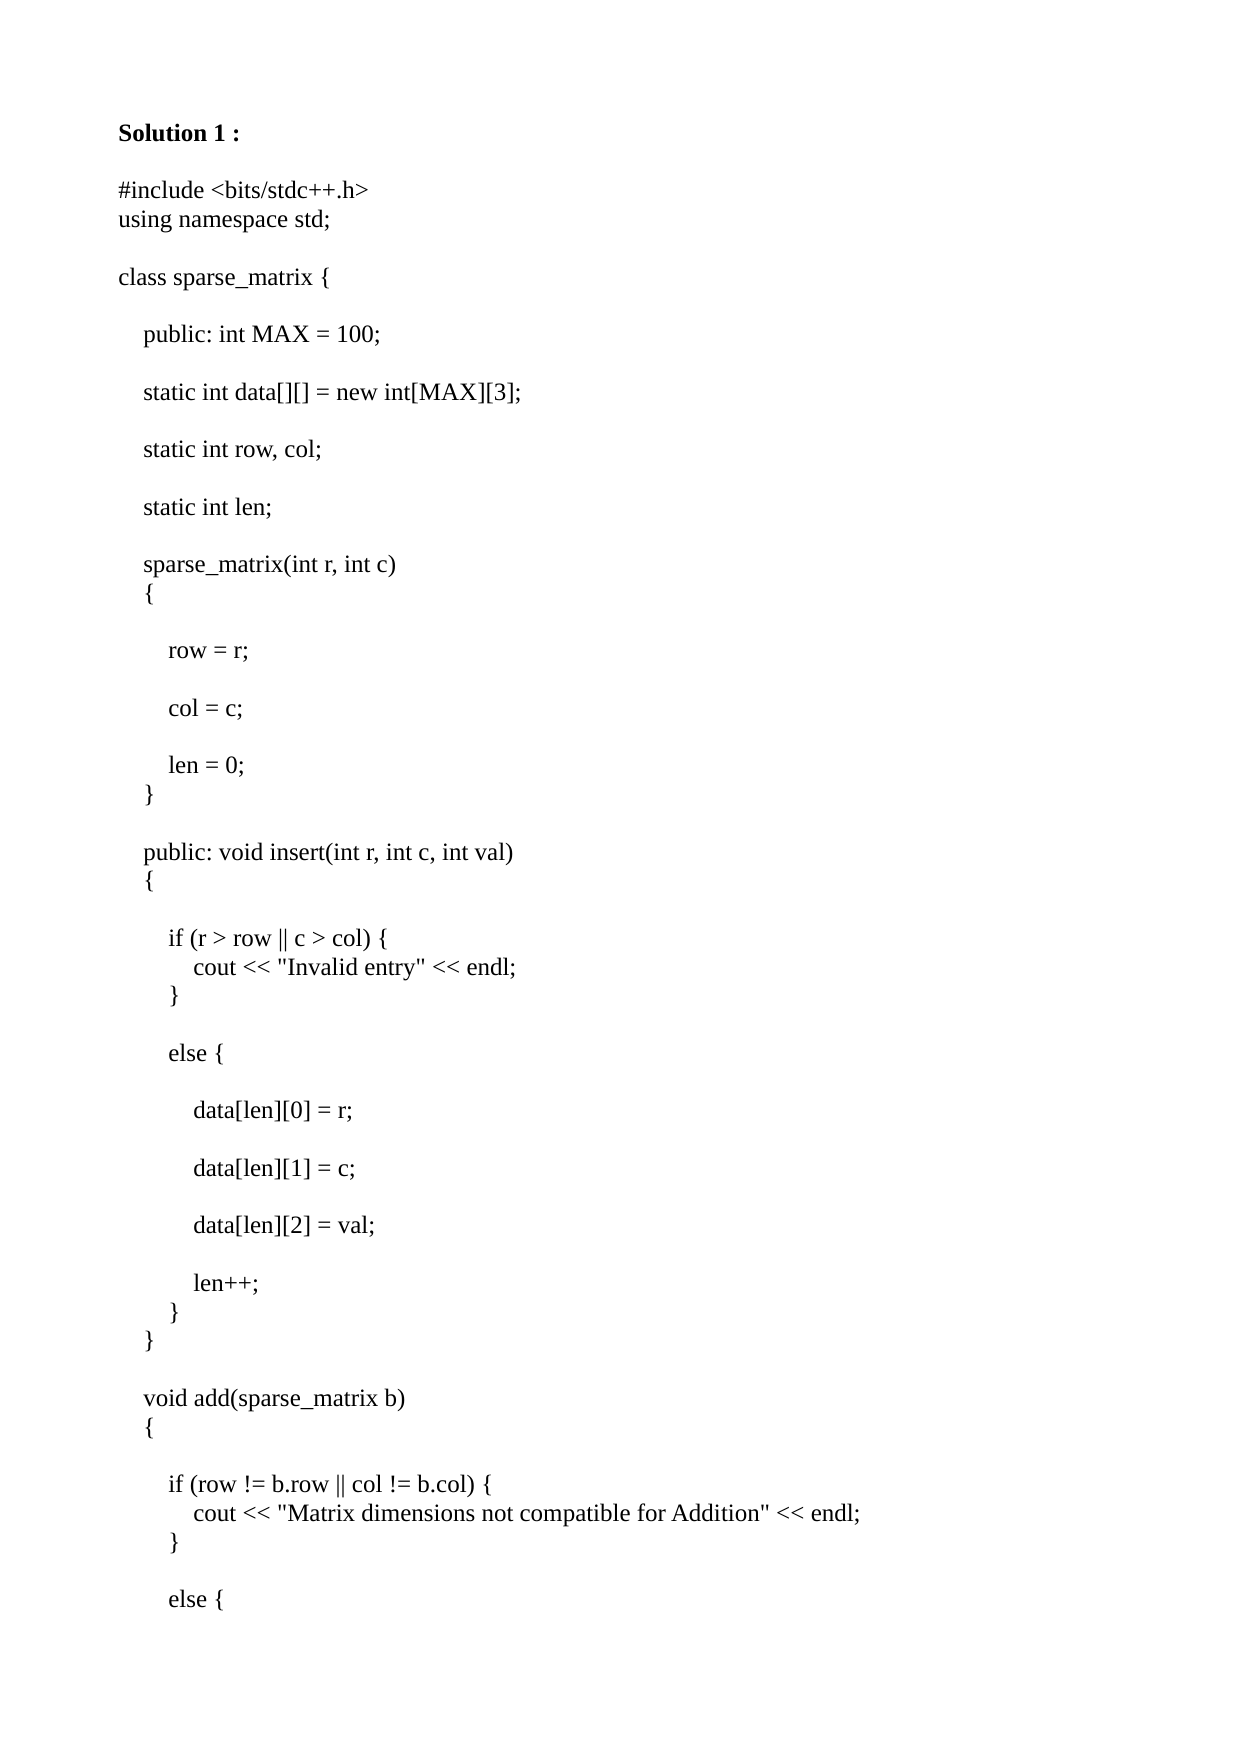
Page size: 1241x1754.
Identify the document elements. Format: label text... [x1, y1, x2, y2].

text data[len][2] = val; [118, 1211, 1122, 1239]
text else { [118, 1584, 1122, 1613]
text } [118, 1527, 1122, 1556]
text col = c; [118, 693, 1122, 722]
text if (row != b.row || col != b.col) { [118, 1469, 1122, 1498]
text sparse_matrix(int r, int c) [118, 549, 1122, 578]
text else { [118, 1038, 1122, 1067]
text len++; [118, 1268, 1122, 1297]
text void add(sparse_matrix b) [118, 1383, 1122, 1412]
text data[len][0] = r; [118, 1096, 1122, 1124]
text Solution 1 : [118, 118, 1122, 147]
text #include <bits/stdc++.h> [118, 176, 1122, 204]
text static int len; [118, 492, 1122, 521]
text if (r > row || c > col) { [118, 923, 1122, 952]
text } [118, 779, 1122, 808]
text } [118, 1297, 1122, 1326]
text data[len][1] = c; [118, 1153, 1122, 1182]
text len = 0; [118, 751, 1122, 779]
text static int row, col; [118, 434, 1122, 463]
text cout << "Invalid entry" << endl; [118, 952, 1122, 981]
text class sparse_matrix { [118, 262, 1122, 291]
text static int data[][] = new int[MAX][3]; [118, 377, 1122, 406]
text public: int MAX = 100; [118, 319, 1122, 348]
text { [118, 1412, 1122, 1441]
text } [118, 1326, 1122, 1354]
text public: void insert(int r, int c, int val) [118, 837, 1122, 866]
text row = r; [118, 636, 1122, 664]
text using namespace std; [118, 204, 1122, 233]
text { [118, 866, 1122, 894]
text } [118, 981, 1122, 1009]
text { [118, 578, 1122, 607]
text cout << "Matrix dimensions not compatible for Addition" << endl; [118, 1498, 1122, 1527]
